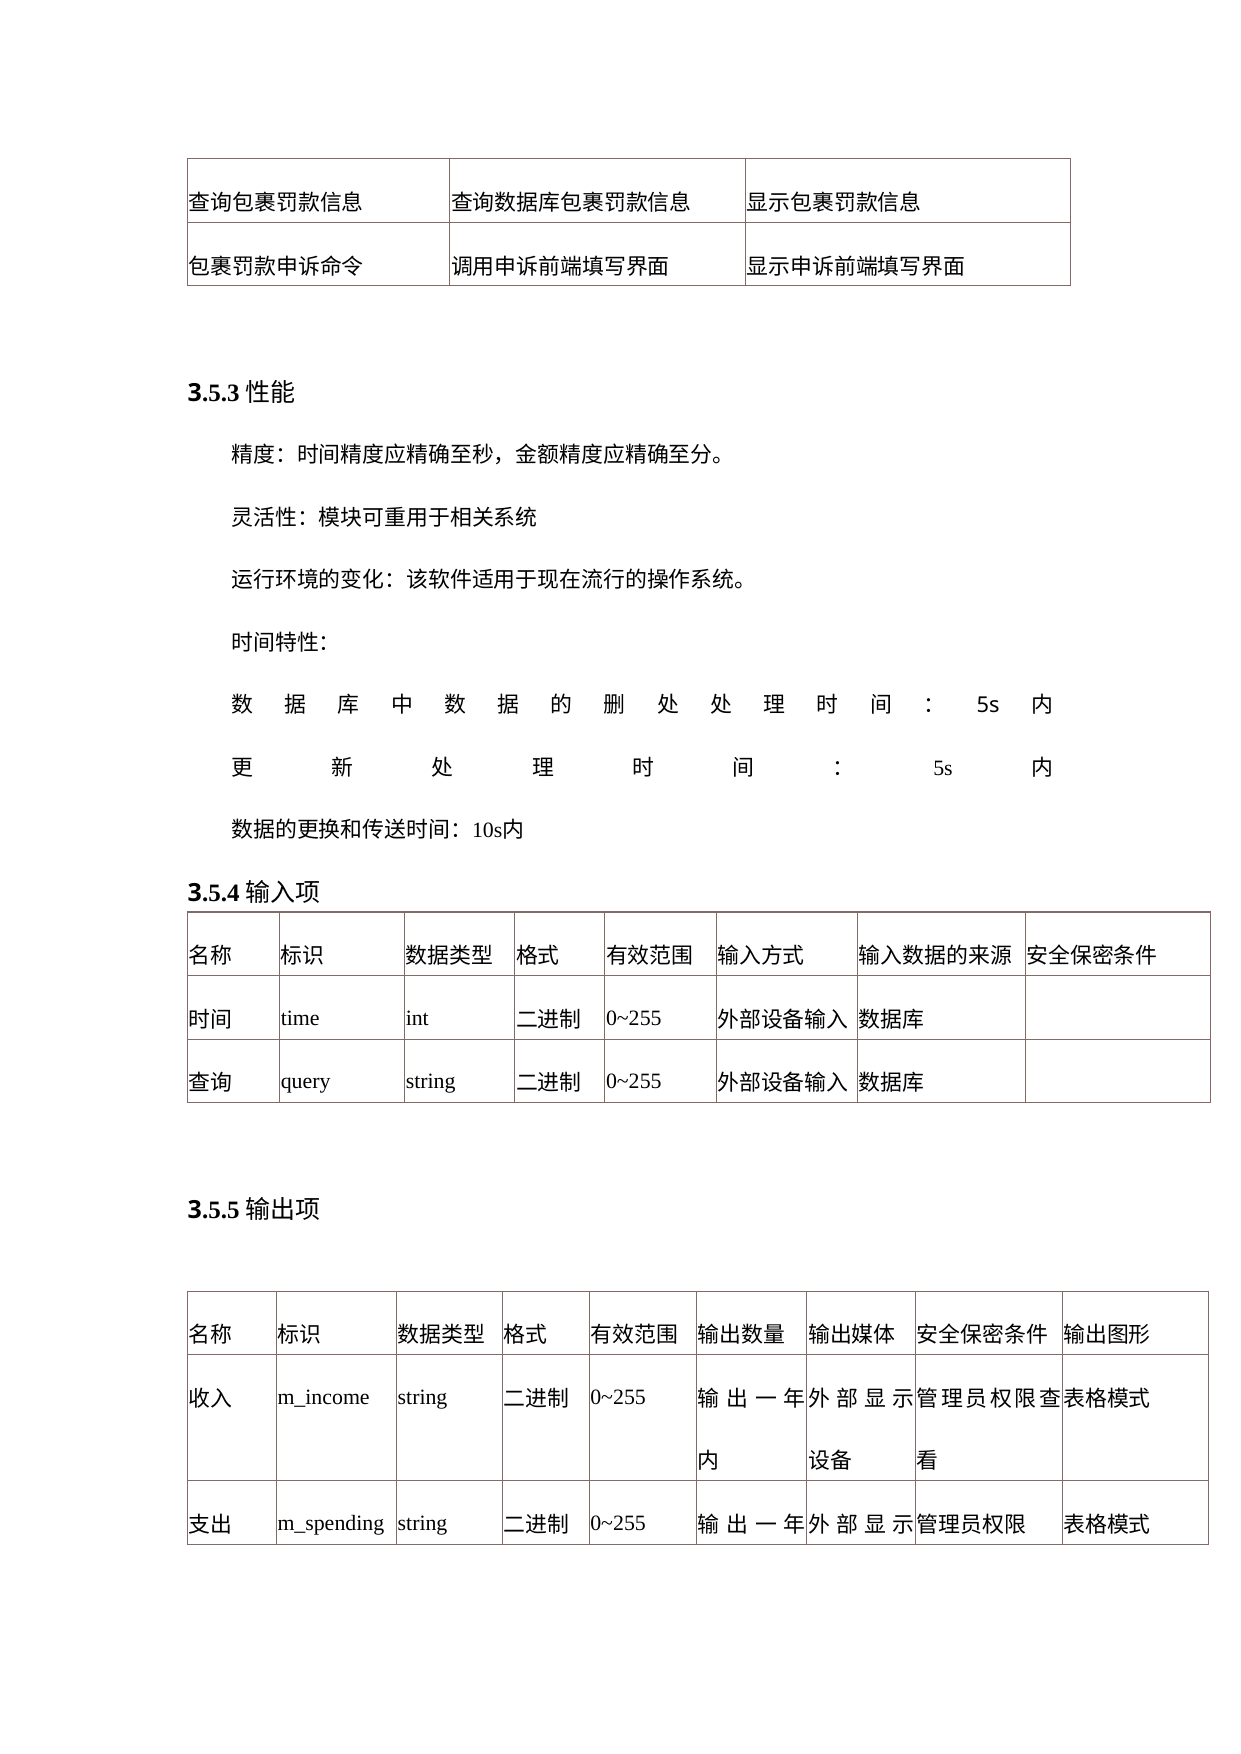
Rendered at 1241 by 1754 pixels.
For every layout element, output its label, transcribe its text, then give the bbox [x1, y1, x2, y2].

table_cell 显示申诉前端填写界面 [746, 223, 1070, 285]
text 灵活性：模块可重用于相关系统 [187, 474, 1053, 536]
table_cell int [405, 976, 514, 1038]
table_cell 收入 [188, 1355, 276, 1480]
table_cell 查询数据库包裹罚款信息 [450, 159, 745, 222]
table_header 标识 [277, 1292, 396, 1354]
table_cell 外部显示设备 [807, 1355, 915, 1480]
table_header 输入数据的来源 [858, 913, 1025, 975]
table_cell 表格模式 [1063, 1481, 1208, 1544]
table_cell 包裹罚款申诉命令 [188, 223, 449, 285]
table_cell m_income [277, 1355, 396, 1480]
table_header 输出图形 [1063, 1292, 1208, 1354]
text 3.5.4 输入项 [187, 849, 1053, 911]
text 数据库中数据的删处处理时间：5s内 更新处理时间：5s内 数据的更换和传送时间：10s内 [187, 661, 1053, 849]
text 精度：时间精度应精确至秒，金额精度应精确至分。 [187, 411, 1053, 474]
table_cell 0~255 [590, 1355, 696, 1480]
table_cell 支出 [188, 1481, 276, 1544]
table_cell 外部设备输入 [717, 976, 857, 1038]
table_cell 外部显示 [807, 1481, 915, 1544]
table_header 格式 [503, 1292, 589, 1354]
table_cell 输出一年内 [697, 1355, 806, 1480]
table_cell 查询 [188, 1040, 279, 1102]
table_cell 0~255 [605, 976, 716, 1038]
table_header 有效范围 [605, 913, 716, 975]
table_cell 调用申诉前端填写界面 [450, 223, 745, 285]
table_cell string [397, 1355, 502, 1480]
table_header 数据类型 [397, 1292, 502, 1354]
table_cell 时间 [188, 976, 279, 1038]
table_cell 表格模式 [1063, 1355, 1208, 1480]
table_cell string [405, 1040, 514, 1102]
table_header 输出数量 [697, 1292, 806, 1354]
text 运行环境的变化：该软件适用于现在流行的操作系统。 [187, 536, 1053, 599]
table_cell 查询包裹罚款信息 [188, 159, 449, 222]
text 时间特性： [187, 599, 1053, 661]
table_cell 外部设备输入 [717, 1040, 857, 1102]
text 3.5.5 输出项 [187, 1166, 1053, 1228]
table_header 数据类型 [405, 913, 514, 975]
table_cell 管理员权限查看 [916, 1355, 1062, 1480]
table_cell 二进制 [503, 1481, 589, 1544]
table_header 名称 [188, 913, 279, 975]
table_header 名称 [188, 1292, 276, 1354]
table_header 安全保密条件 [916, 1292, 1062, 1354]
table_cell [1026, 976, 1210, 1038]
table_cell 显示包裹罚款信息 [746, 159, 1070, 222]
table_header 有效范围 [590, 1292, 696, 1354]
table_header 安全保密条件 [1026, 913, 1210, 975]
table_cell 0~255 [590, 1481, 696, 1544]
table_cell 二进制 [503, 1355, 589, 1480]
table_cell 0~255 [605, 1040, 716, 1102]
table_cell 二进制 [515, 976, 604, 1038]
table_cell 输出一年 [697, 1481, 806, 1544]
table_header 标识 [280, 913, 404, 975]
table_cell 二进制 [515, 1040, 604, 1102]
table_cell 数据库 [858, 1040, 1025, 1102]
table_header 输入方式 [717, 913, 857, 975]
table_header 输出媒体 [807, 1292, 915, 1354]
table_cell query [280, 1040, 404, 1102]
table_cell time [280, 976, 404, 1038]
table_cell string [397, 1481, 502, 1544]
table_cell 管理员权限 [916, 1481, 1062, 1544]
table_cell 数据库 [858, 976, 1025, 1038]
table_cell [1026, 1040, 1210, 1102]
table_cell m_spending [277, 1481, 396, 1544]
table_header 格式 [515, 913, 604, 975]
text 3.5.3 性能 [187, 349, 1053, 411]
